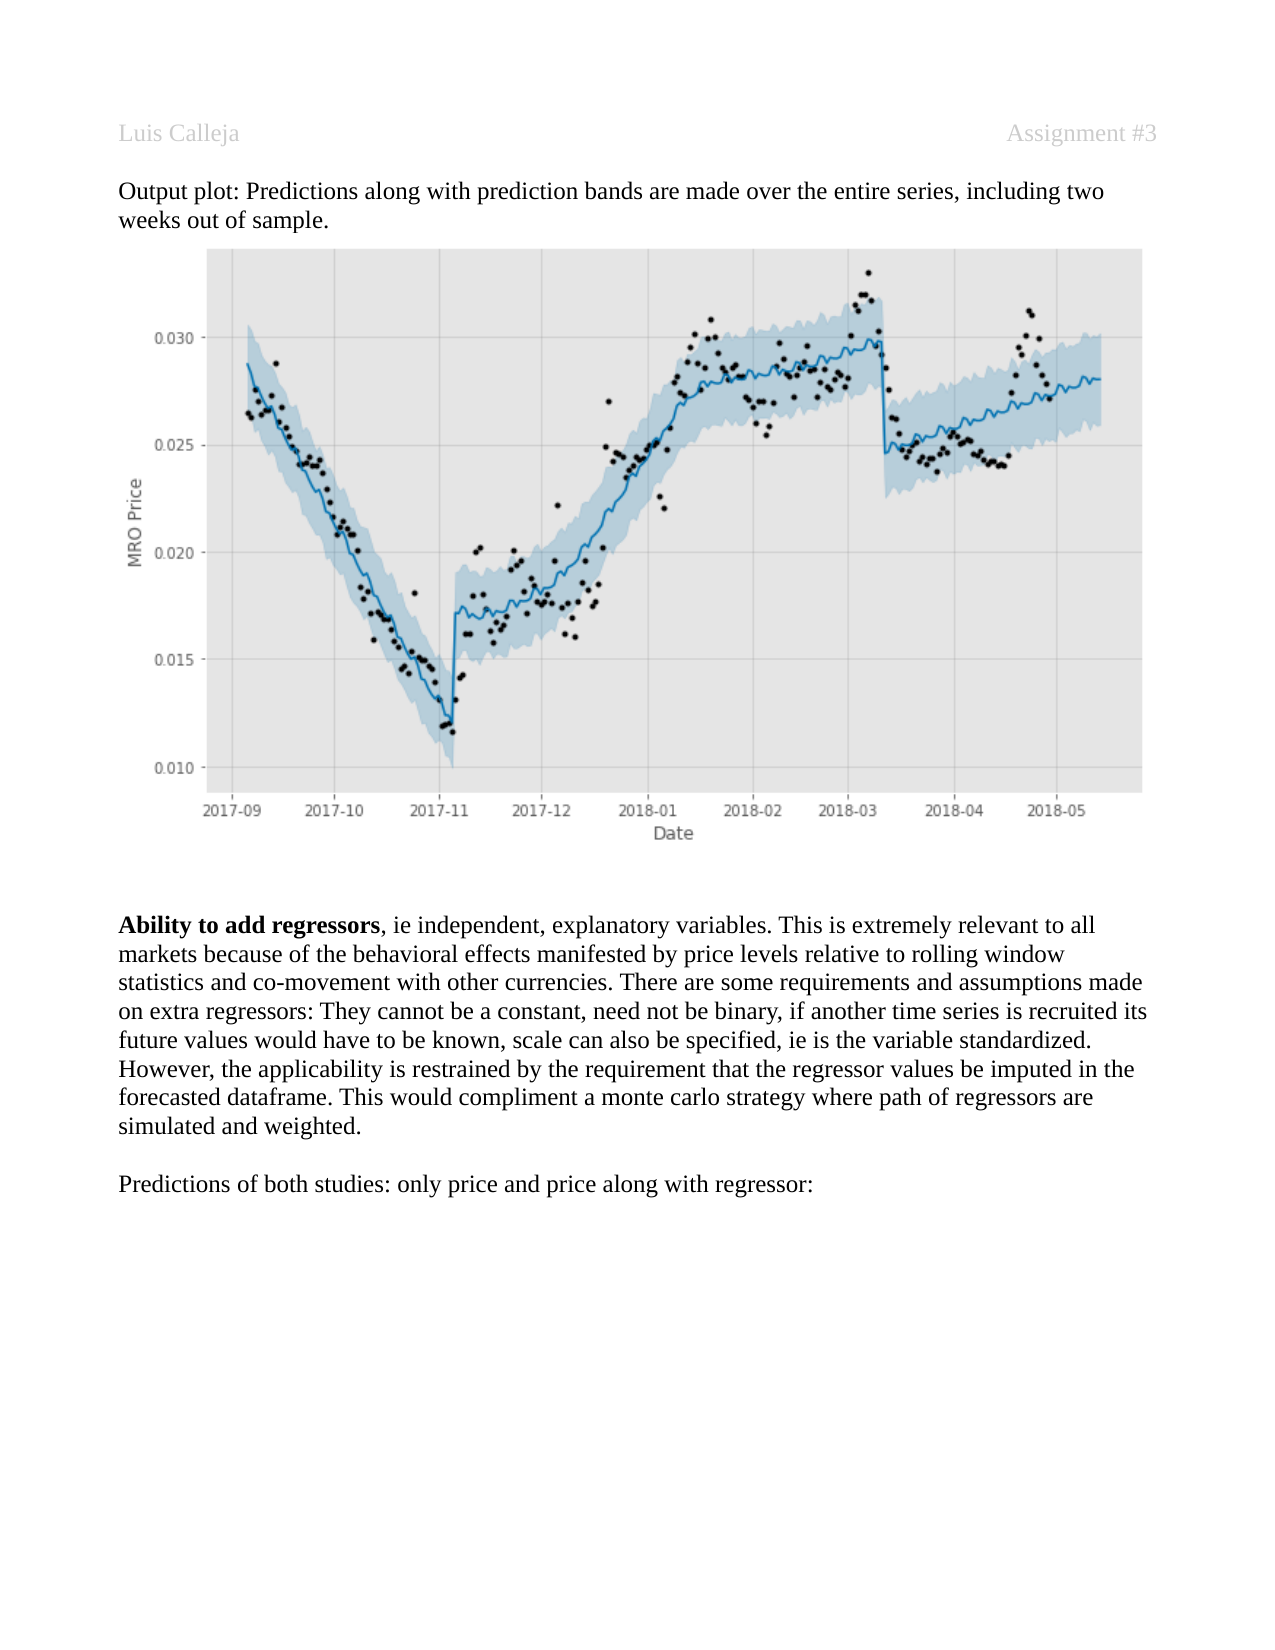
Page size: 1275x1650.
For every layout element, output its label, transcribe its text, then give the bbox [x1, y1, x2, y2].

text Output plot: Predictions along with prediction bands are made over the entire series, including two weeks out of sample. [118, 176, 1157, 233]
text Predictions of both studies: only price and price along with regressor: [118, 1169, 1157, 1197]
text Ability to add regressors, ie independent, explanatory variables. This is extremely relevant to all markets because of the behavioral effects manifested by price levels relative to rolling window statistics and co-movement with other currencies. There are some requirements and assumptions made on extra regressors: They cannot be a constant, need not be binary, if another time series is recruited its future values would have to be known, scale can also be specified, ie is the variable standardized. However, the applicability is restrained by the requirement that the regressor values be imputed in the forecasted dataframe. This would compliment a monte carlo strategy where path of regressors are simulated and weighted. [118, 910, 1157, 1140]
picture [118, 233, 1157, 853]
